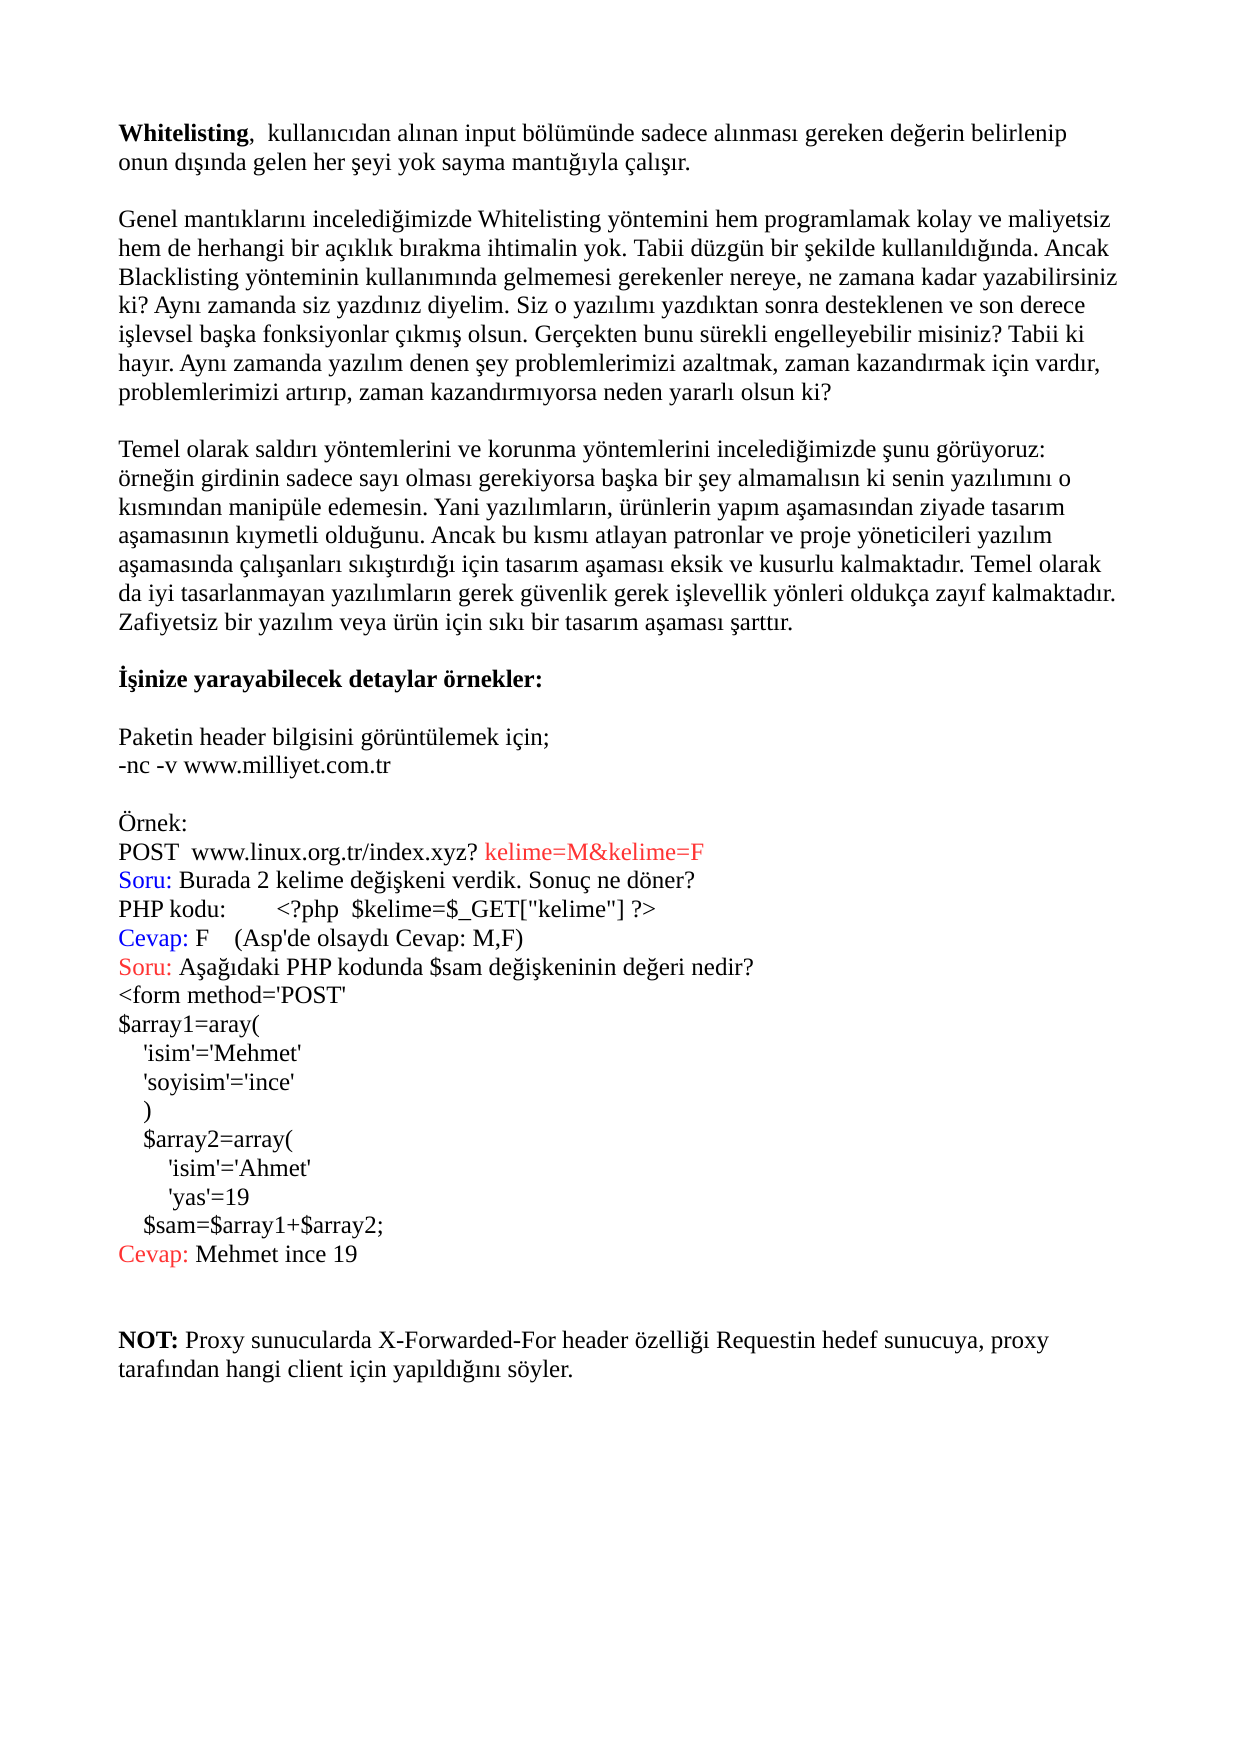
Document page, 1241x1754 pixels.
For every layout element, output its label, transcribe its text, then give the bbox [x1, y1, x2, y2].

text $sam=$array1+$array2; [118, 1211, 1122, 1239]
text 'isim'='Ahmet' [118, 1153, 1122, 1182]
text Soru: Burada 2 kelime değişkeni verdik. Sonuç ne döner? [118, 866, 1122, 894]
text 'isim'='Mehmet' [118, 1038, 1122, 1067]
text <form method='POST' [118, 981, 1122, 1009]
text Cevap: Mehmet ince 19 [118, 1239, 1122, 1268]
text İşinize yarayabilecek detaylar örnekler: [118, 664, 1122, 693]
text ) [118, 1096, 1122, 1124]
text POST www.linux.org.tr/index.xyz? kelime=M&kelime=F [118, 837, 1122, 866]
text Soru: Aşağıdaki PHP kodunda $sam değişkeninin değeri nedir? [118, 952, 1122, 981]
text -nc -v www.milliyet.com.tr [118, 751, 1122, 779]
text 'yas'=19 [118, 1182, 1122, 1211]
text Paketin header bilgisini görüntülemek için; [118, 722, 1122, 751]
text Cevap: F (Asp'de olsaydı Cevap: M,F) [118, 923, 1122, 952]
text $array1=aray( [118, 1009, 1122, 1038]
text Örnek: [118, 808, 1122, 837]
text örneğin girdinin sadece sayı olması gerekiyorsa başka bir şey almamalısın ki senin yazılımını o kısmından manipüle edemesin. Yani yazılımların, ürünlerin yapım aşamasından ziyade tasarım aşamasının kıymetli olduğunu. Ancak bu kısmı atlayan patronlar ve proje yöneticileri yazılım aşamasında çalışanları sıkıştırdığı için tasarım aşaması eksik ve kusurlu kalmaktadır. Temel olarak da iyi tasarlanmayan yazılımların gerek güvenlik gerek işlevellik yönleri oldukça zayıf kalmaktadır. Zafiyetsiz bir yazılım veya ürün için sıkı bir tasarım aşaması şarttır. [118, 463, 1122, 636]
text Whitelisting, kullanıcıdan alınan input bölümünde sadece alınması gereken değerin belirlenip onun dışında gelen her şeyi yok sayma mantığıyla çalışır. [118, 118, 1122, 176]
text Temel olarak saldırı yöntemlerini ve korunma yöntemlerini incelediğimizde şunu görüyoruz: [118, 434, 1122, 463]
text $array2=array( [118, 1124, 1122, 1153]
text Genel mantıklarını incelediğimizde Whitelisting yöntemini hem programlamak kolay ve maliyetsiz hem de herhangi bir açıklık bırakma ihtimalin yok. Tabii düzgün bir şekilde kullanıldığında. Ancak Blacklisting yönteminin kullanımında gelmemesi gerekenler nereye, ne zamana kadar yazabilirsiniz ki? Aynı zamanda siz yazdınız diyelim. Siz o yazılımı yazdıktan sonra desteklenen ve son derece işlevsel başka fonksiyonlar çıkmış olsun. Gerçekten bunu sürekli engelleyebilir misiniz? Tabii ki hayır. Aynı zamanda yazılım denen şey problemlerimizi azaltmak, zaman kazandırmak için vardır, problemlerimizi artırıp, zaman kazandırmıyorsa neden yararlı olsun ki? [118, 204, 1122, 406]
text 'soyisim'='ince' [118, 1067, 1122, 1096]
text PHP kodu: <?php $kelime=$_GET["kelime"] ?> [118, 894, 1122, 923]
text NOT: Proxy sunucularda X-Forwarded-For header özelliği Requestin hedef sunucuya, proxy tarafından hangi client için yapıldığını söyler. [118, 1326, 1122, 1383]
